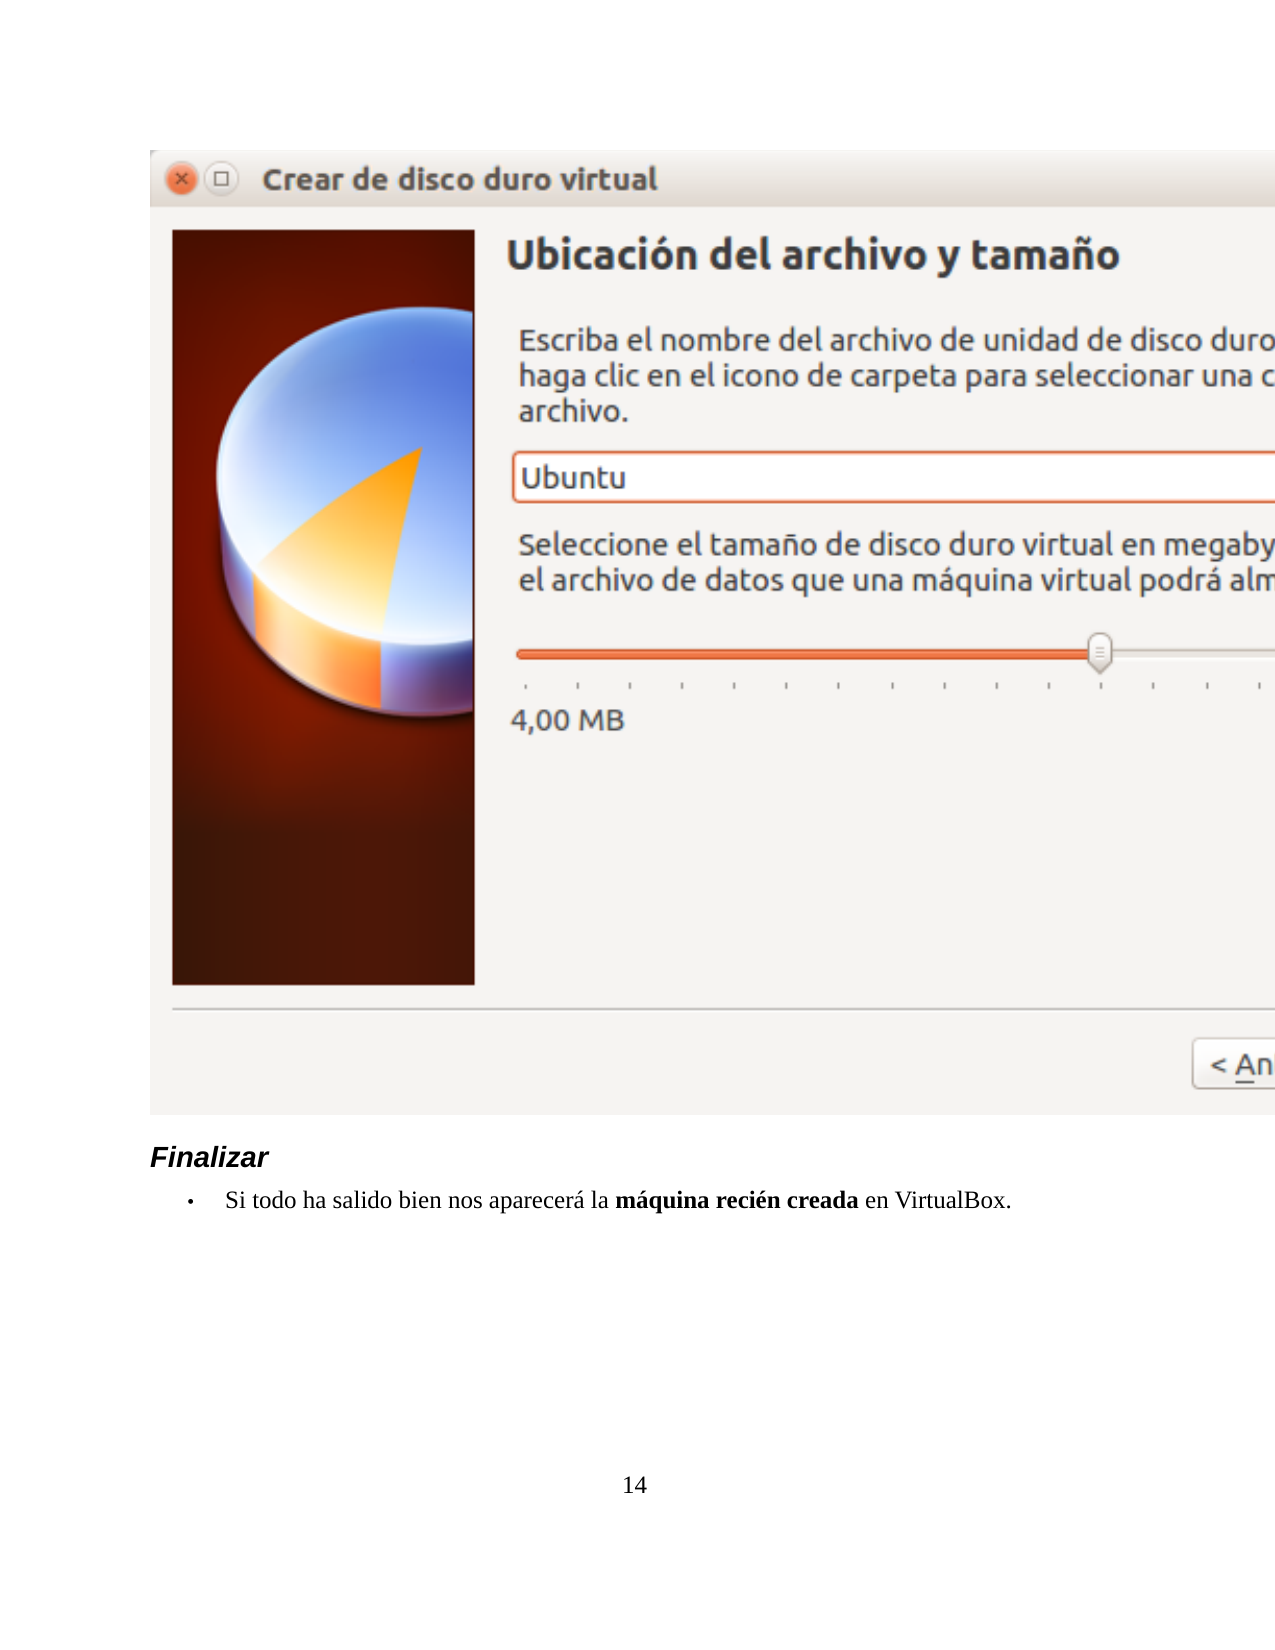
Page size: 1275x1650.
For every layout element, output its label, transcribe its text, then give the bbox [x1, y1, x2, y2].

subtitle Finalizar [150, 1139, 1125, 1173]
list Si todo ha salido bien nos aparecerá la máquina recién creada en VirtualBox. [187, 1186, 1125, 1214]
picture [150, 150, 1275, 1115]
